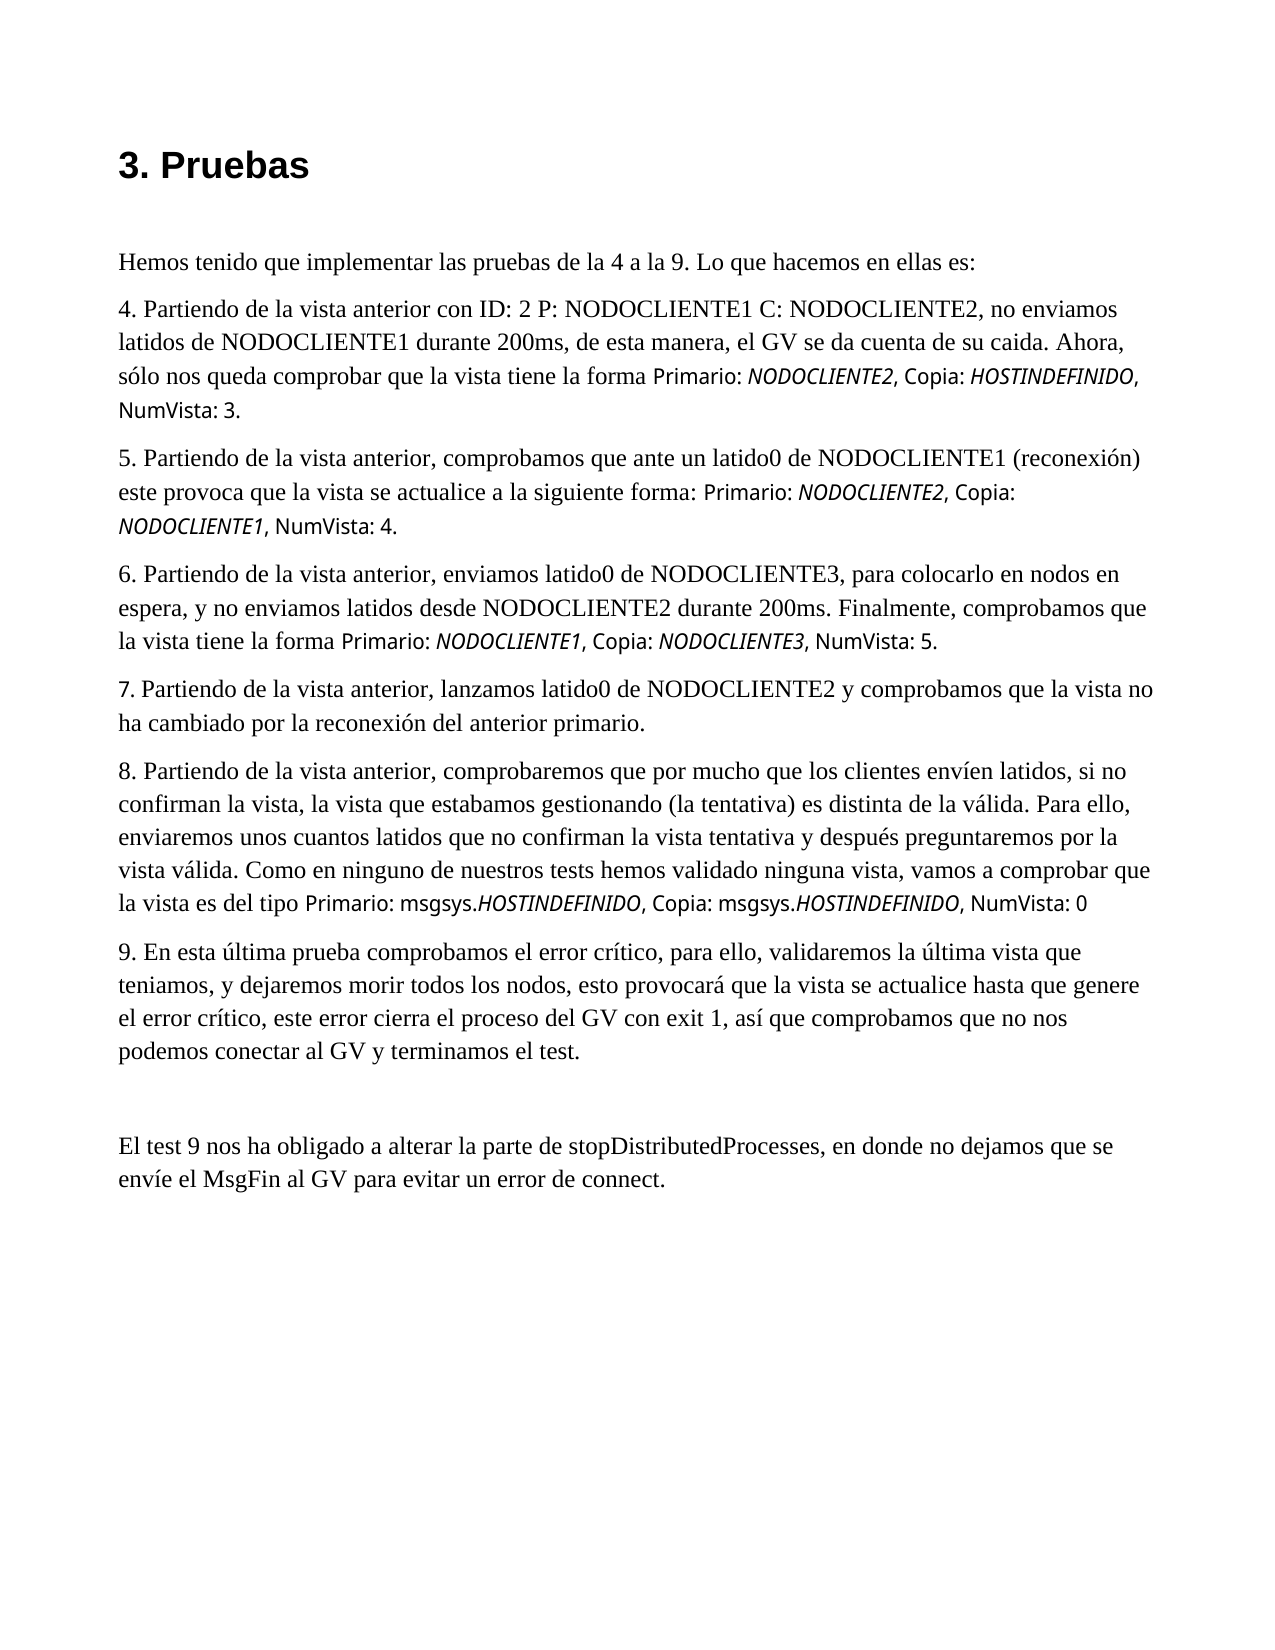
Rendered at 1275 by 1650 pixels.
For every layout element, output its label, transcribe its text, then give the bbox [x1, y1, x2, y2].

text El test 9 nos ha obligado a alterar la parte de stopDistributedProcesses, en donde no dejamos que se envíe el MsgFin al GV para evitar un error de connect. [118, 1131, 1157, 1193]
text 8. Partiendo de la vista anterior, comprobaremos que por mucho que los clientes envíen latidos, si no confirman la vista, la vista que estabamos gestionando (la tentativa) es distinta de la válida. Para ello, enviaremos unos cuantos latidos que no confirman la vista tentativa y después preguntaremos por la vista válida. Como en ninguno de nuestros tests hemos validado ninguna vista, vamos a comprobar que la vista es del tipo Primario: msgsys.HOSTINDEFINIDO, Copia: msgsys.HOSTINDEFINIDO, NumVista: 0 [118, 756, 1157, 918]
text 6. Partiendo de la vista anterior, enviamos latido0 de NODOCLIENTE3, para colocarlo en nodos en espera, y no enviamos latidos desde NODOCLIENTE2 durante 200ms. Finalmente, comprobamos que la vista tiene la forma Primario: NODOCLIENTE1, Copia: NODOCLIENTE3, NumVista: 5. [118, 559, 1157, 656]
text 7. Partiendo de la vista anterior, lanzamos latido0 de NODOCLIENTE2 y comprobamos que la vista no ha cambiado por la reconexión del anterior primario. [118, 674, 1157, 737]
subtitle 3. Pruebas [118, 143, 1157, 187]
text 4. Partiendo de la vista anterior con ID: 2 P: NODOCLIENTE1 C: NODOCLIENTE2, no enviamos latidos de NODOCLIENTE1 durante 200ms, de esta manera, el GV se da cuenta de su caida. Ahora, sólo nos queda comprobar que la vista tiene la forma Primario: NODOCLIENTE2, Copia: HOSTINDEFINIDO, NumVista: 3. [118, 294, 1157, 424]
text 9. En esta última prueba comprobamos el error crítico, para ello, validaremos la última vista que teniamos, y dejaremos morir todos los nodos, esto provocará que la vista se actualice hasta que genere el error crítico, este error cierra el proceso del GV con exit 1, así que comprobamos que no nos podemos conectar al GV y terminamos el test. [118, 937, 1157, 1065]
text 5. Partiendo de la vista anterior, comprobamos que ante un latido0 de NODOCLIENTE1 (reconexión) este provoca que la vista se actualice a la siguiente forma: Primario: NODOCLIENTE2, Copia: NODOCLIENTE1, NumVista: 4. [118, 443, 1157, 541]
text Hemos tenido que implementar las pruebas de la 4 a la 9. Lo que hacemos en ellas es: [118, 247, 1157, 276]
